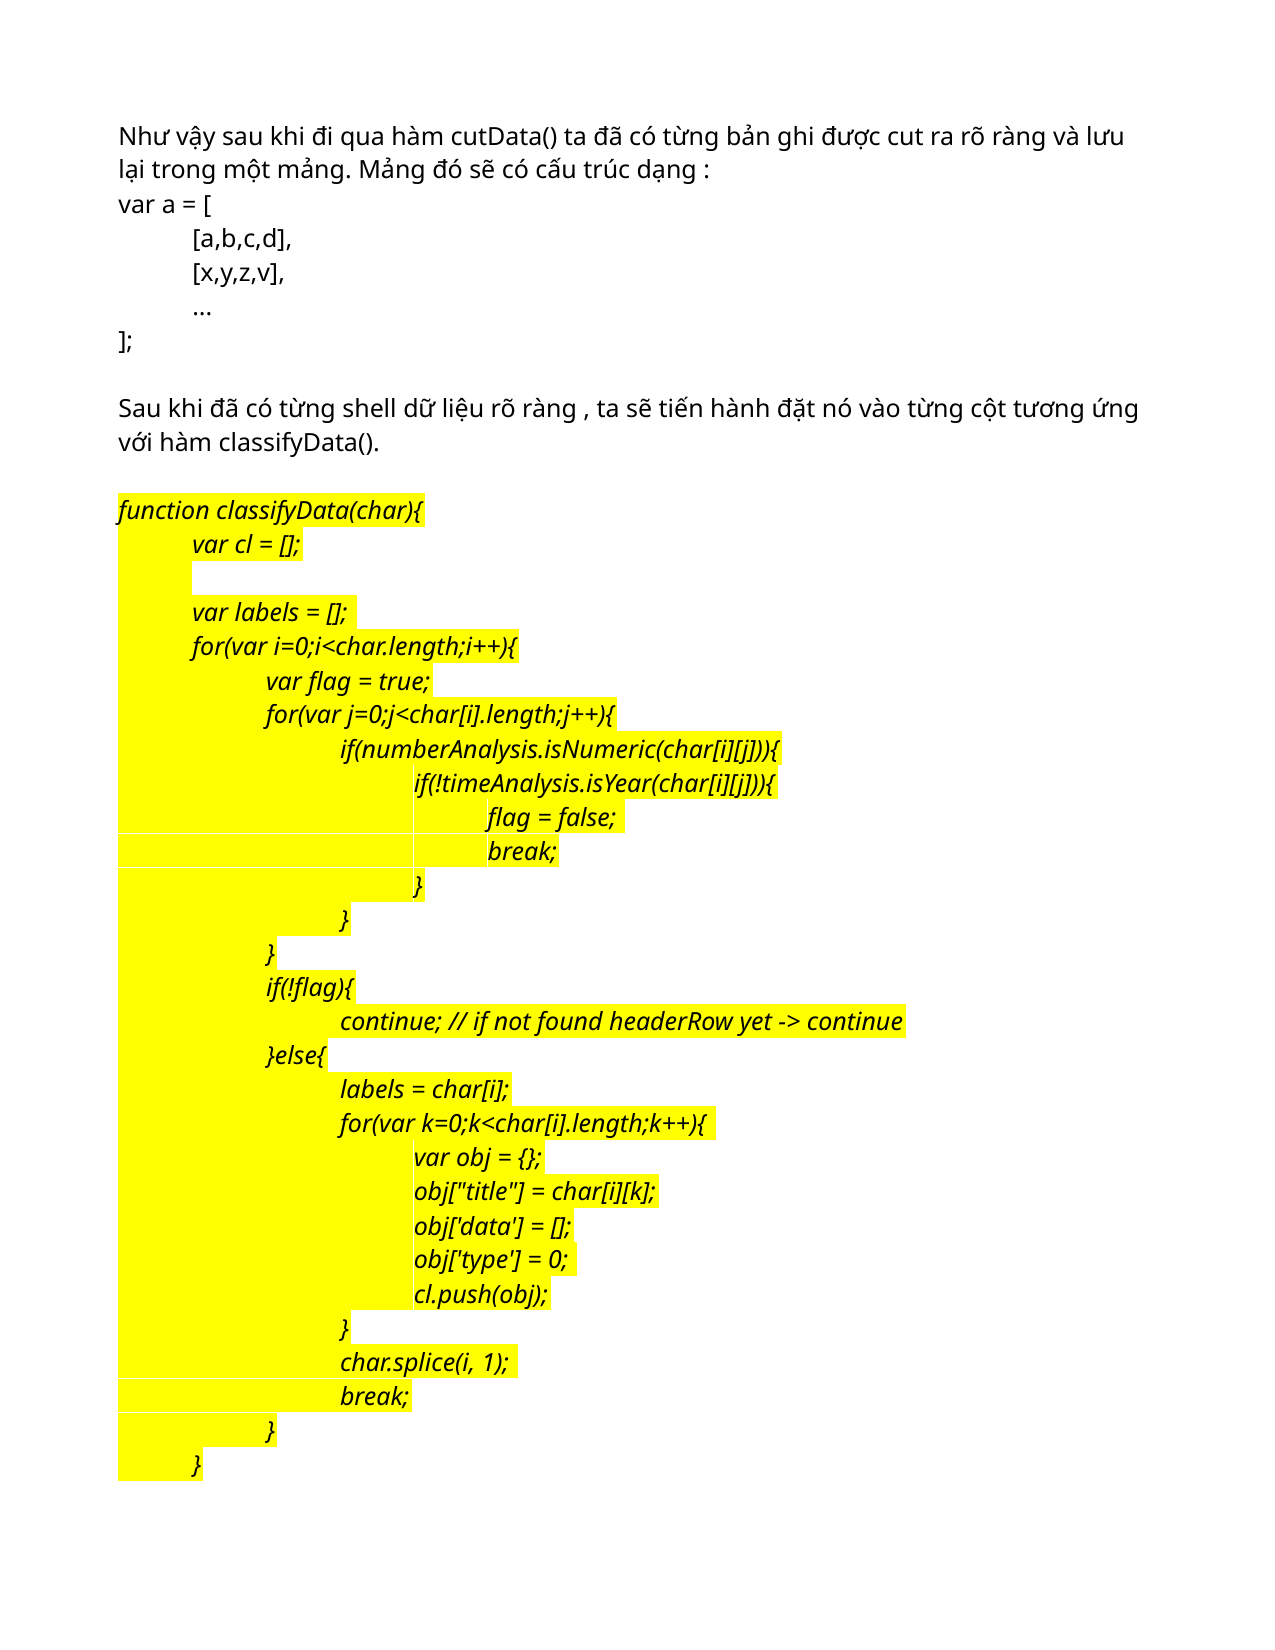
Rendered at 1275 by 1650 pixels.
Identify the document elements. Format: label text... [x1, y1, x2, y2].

text for(var j=0;j<char[i].length;j++){ [118, 697, 1157, 731]
text if(!flag){ [118, 970, 1157, 1004]
text } [118, 1310, 1157, 1344]
text ... [118, 288, 1157, 322]
text obj['type'] = 0; [118, 1242, 1157, 1276]
text } [118, 1412, 1157, 1447]
text ]; [118, 322, 1157, 357]
text continue; // if not found headerRow yet -> continue [118, 1004, 1157, 1038]
text labels = char[i]; [118, 1072, 1157, 1106]
text } [118, 867, 1157, 902]
text flag = false; [118, 799, 1157, 833]
text break; [118, 1378, 1157, 1412]
text if(numberAnalysis.isNumeric(char[i][j])){ [118, 731, 1157, 765]
text var cl = []; [118, 527, 1157, 561]
text [x,y,z,v], [118, 254, 1157, 288]
text obj["title"] = char[i][k]; [118, 1174, 1157, 1208]
text } [118, 902, 1157, 936]
text if(!timeAnalysis.isYear(char[i][j])){ [118, 765, 1157, 799]
text char.splice(i, 1); [118, 1344, 1157, 1378]
text for(var k=0;k<char[i].length;k++){ [118, 1106, 1157, 1140]
text } [118, 1447, 1157, 1481]
text cl.push(obj); [118, 1276, 1157, 1310]
text } [118, 936, 1157, 970]
text function classifyData(char){ [118, 493, 1157, 527]
text Như vậy sau khi đi qua hàm cutData() ta đã có từng bản ghi được cut ra rõ ràng và lưu lại trong một mảng. Mảng đó sẽ có cấu trúc dạng : var a = [ [118, 118, 1157, 220]
text var labels = []; [118, 595, 1157, 629]
text }else{ [118, 1038, 1157, 1072]
text for(var i=0;i<char.length;i++){ [118, 629, 1157, 663]
text obj['data'] = []; [118, 1208, 1157, 1242]
text Sau khi đã có từng shell dữ liệu rõ ràng , ta sẽ tiến hành đặt nó vào từng cột tương ứng với hàm classifyData(). [118, 391, 1157, 459]
text var obj = {}; [118, 1140, 1157, 1174]
text break; [118, 833, 1157, 867]
text var flag = true; [118, 663, 1157, 697]
text [a,b,c,d], [118, 220, 1157, 254]
